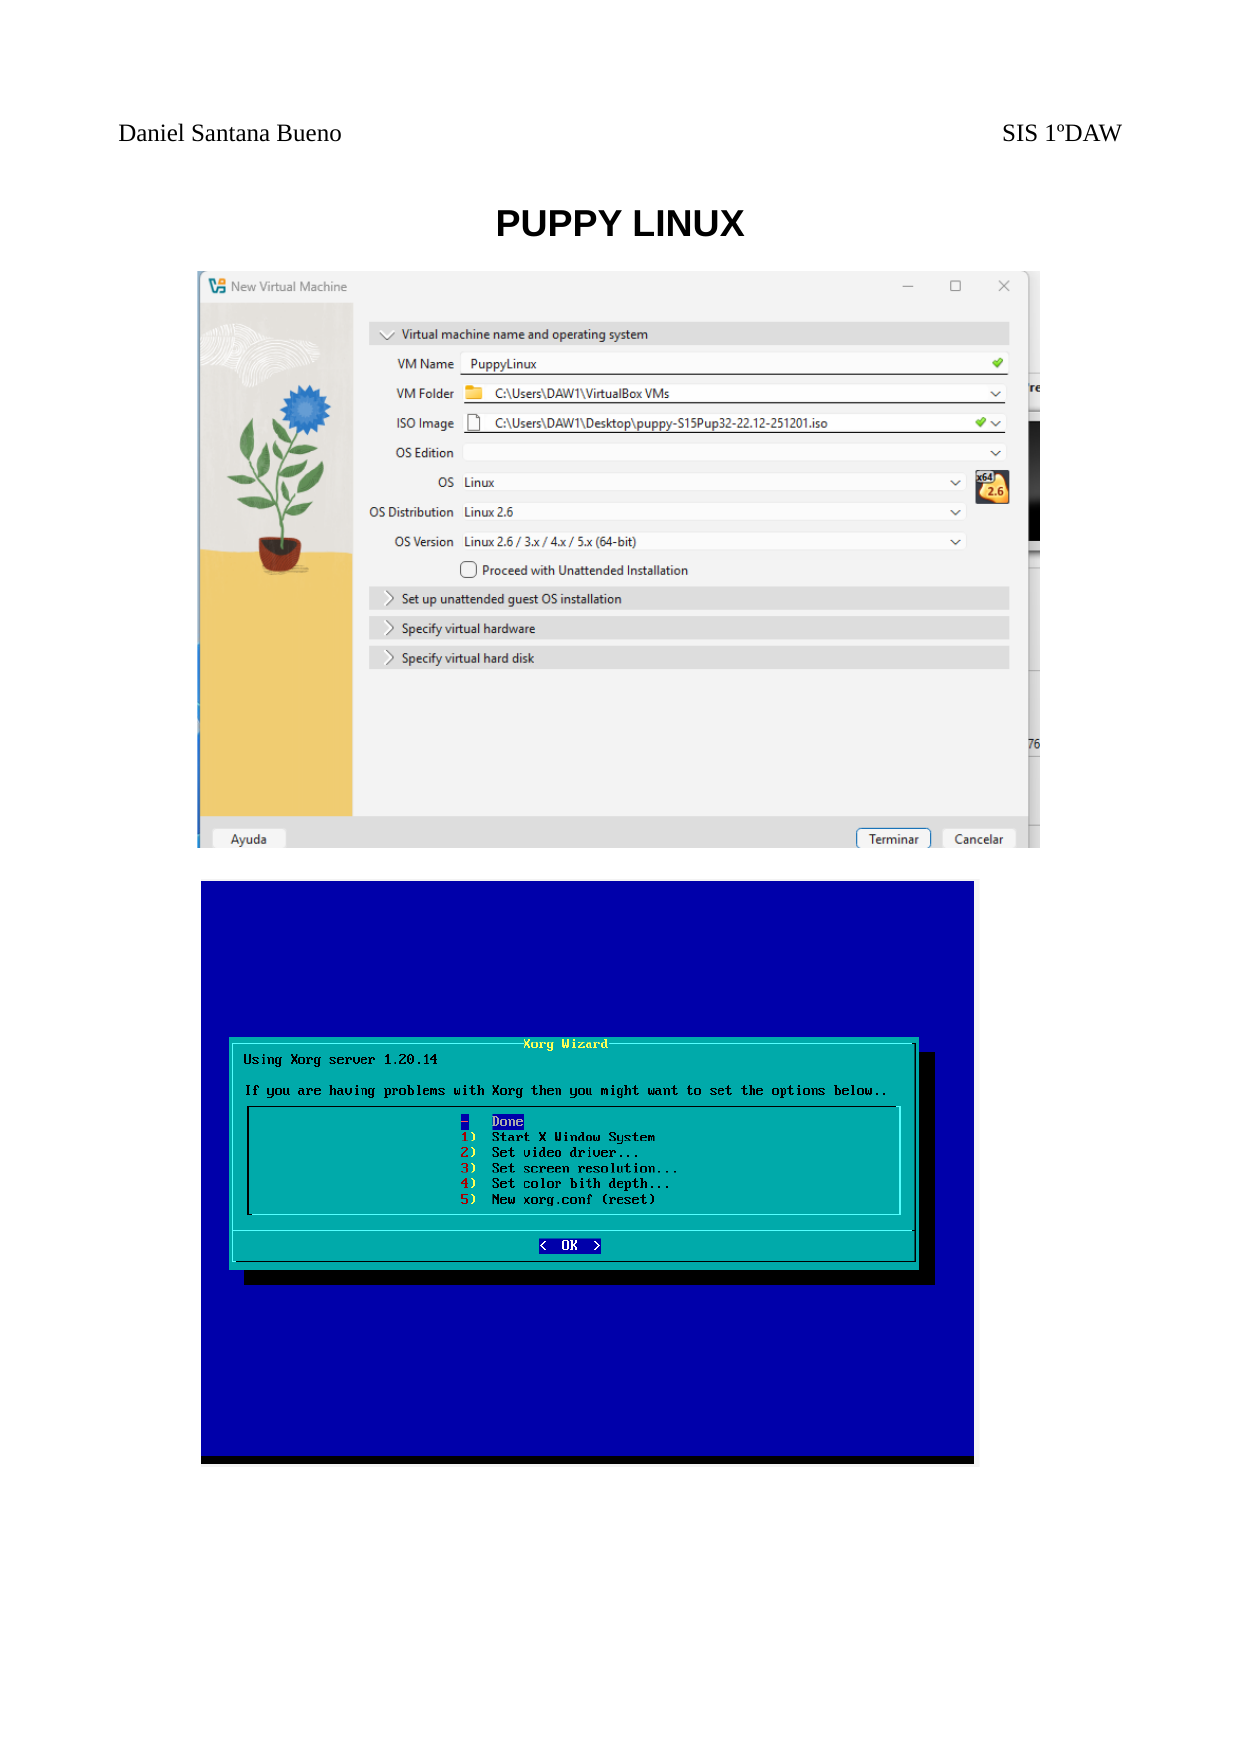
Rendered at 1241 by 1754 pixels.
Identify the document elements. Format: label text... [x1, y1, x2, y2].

subtitle PUPPY LINUX [118, 201, 1122, 244]
picture [201, 879, 980, 1467]
picture [197, 271, 1040, 848]
